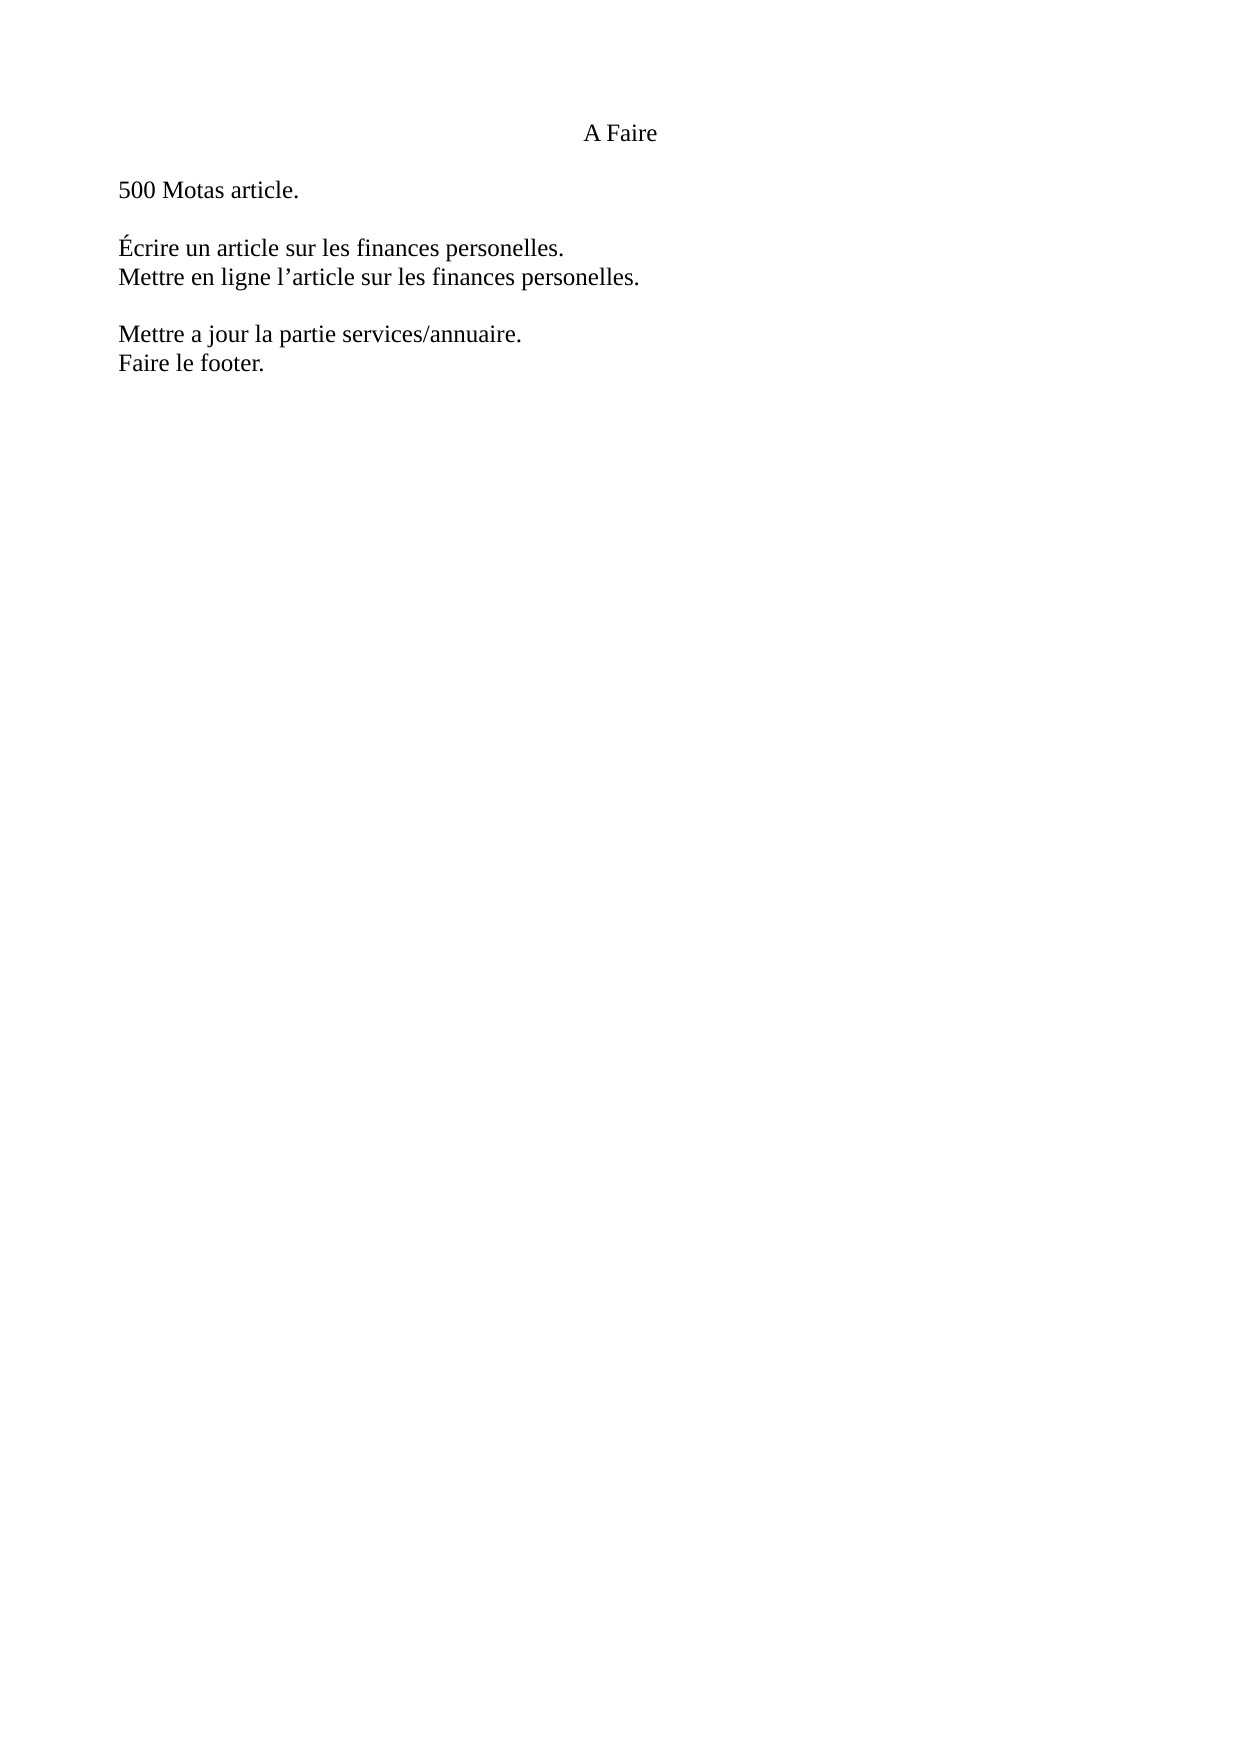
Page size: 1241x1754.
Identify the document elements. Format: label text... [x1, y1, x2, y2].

text Écrire un article sur les finances personelles. [118, 233, 1122, 262]
text Mettre a jour la partie services/annuaire. [118, 319, 1122, 348]
text A Faire [118, 118, 1122, 147]
text Faire le footer. [118, 348, 1122, 377]
text 500 Motas article. [118, 176, 1122, 204]
text Mettre en ligne l’article sur les finances personelles. [118, 262, 1122, 291]
